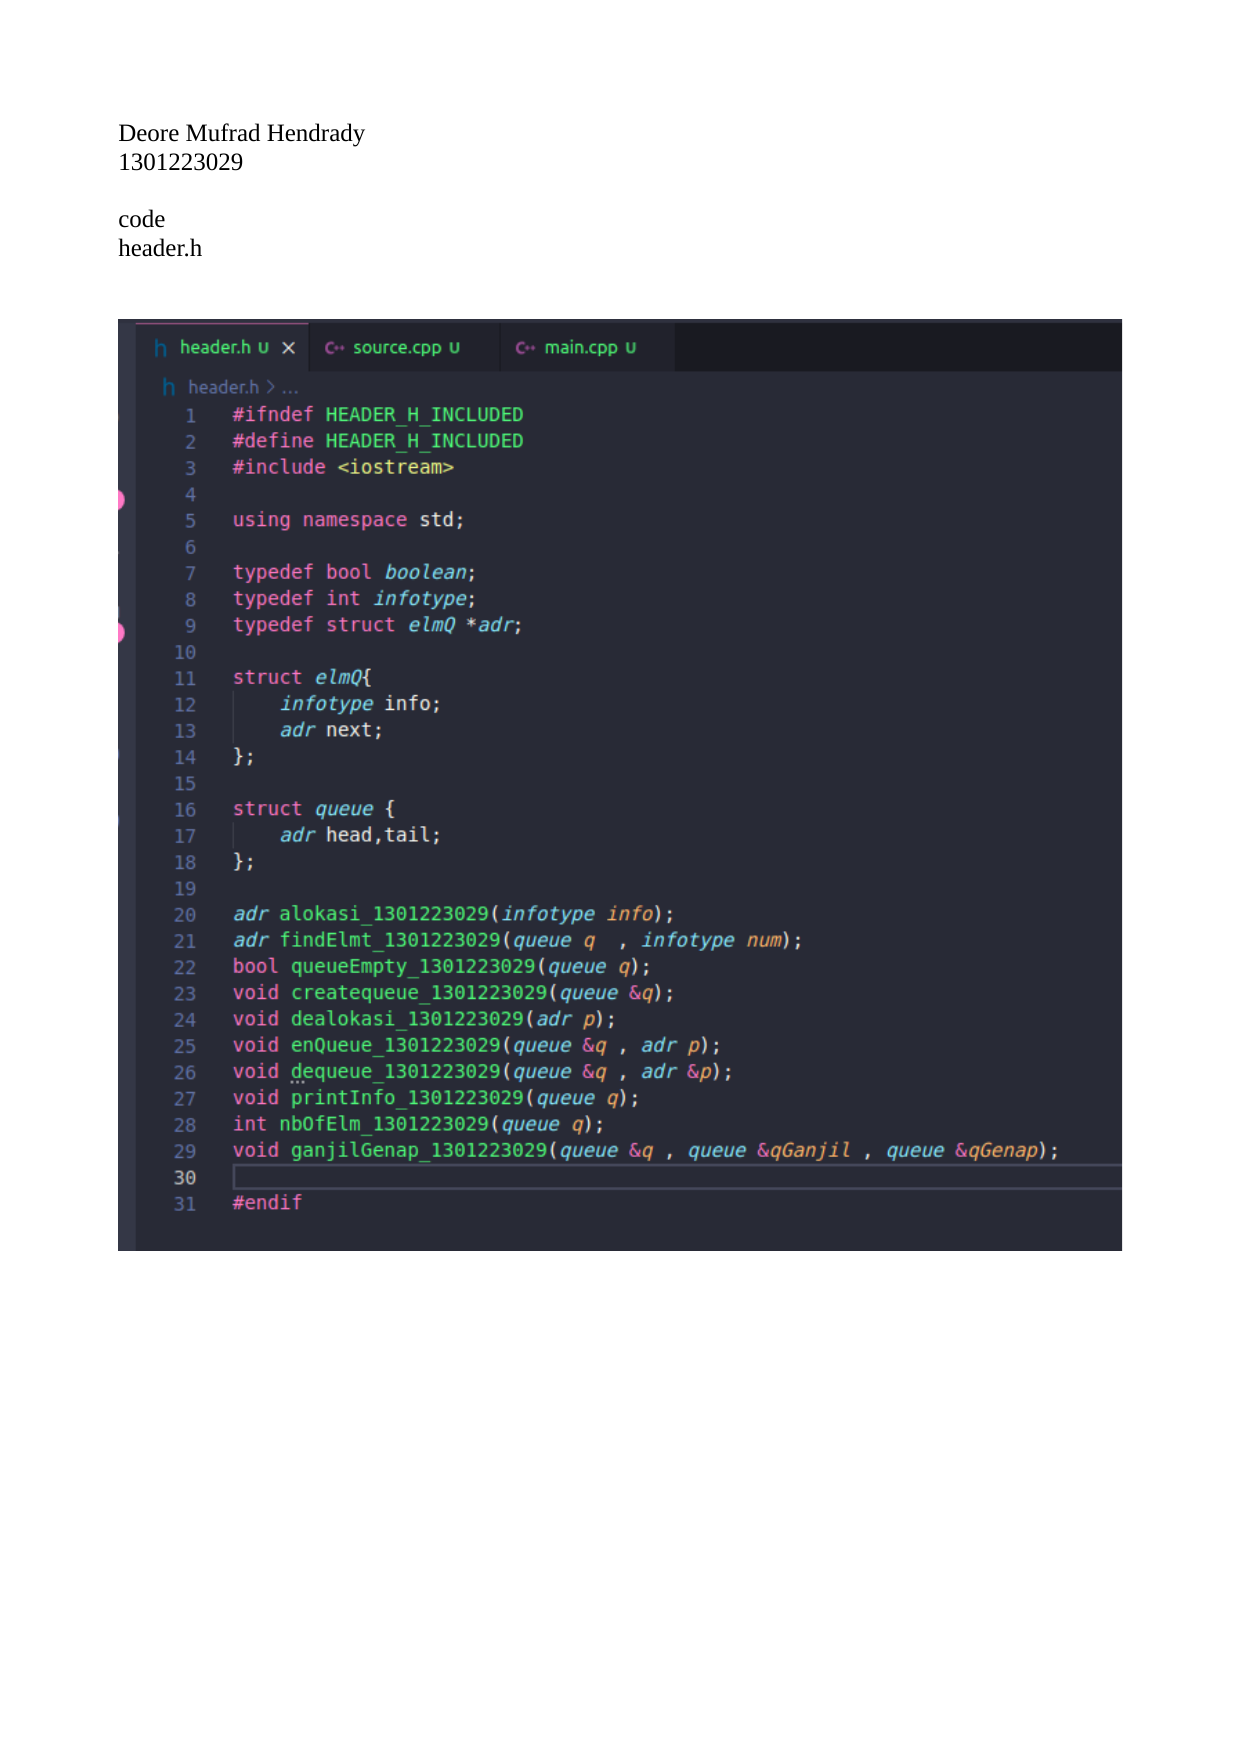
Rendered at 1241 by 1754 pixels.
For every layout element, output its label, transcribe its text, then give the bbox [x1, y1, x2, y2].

text Deore Mufrad Hendrady [118, 118, 1122, 147]
picture [118, 319, 1123, 1251]
text header.h [118, 233, 1122, 262]
text 1301223029 [118, 147, 1122, 176]
text code [118, 204, 1122, 233]
